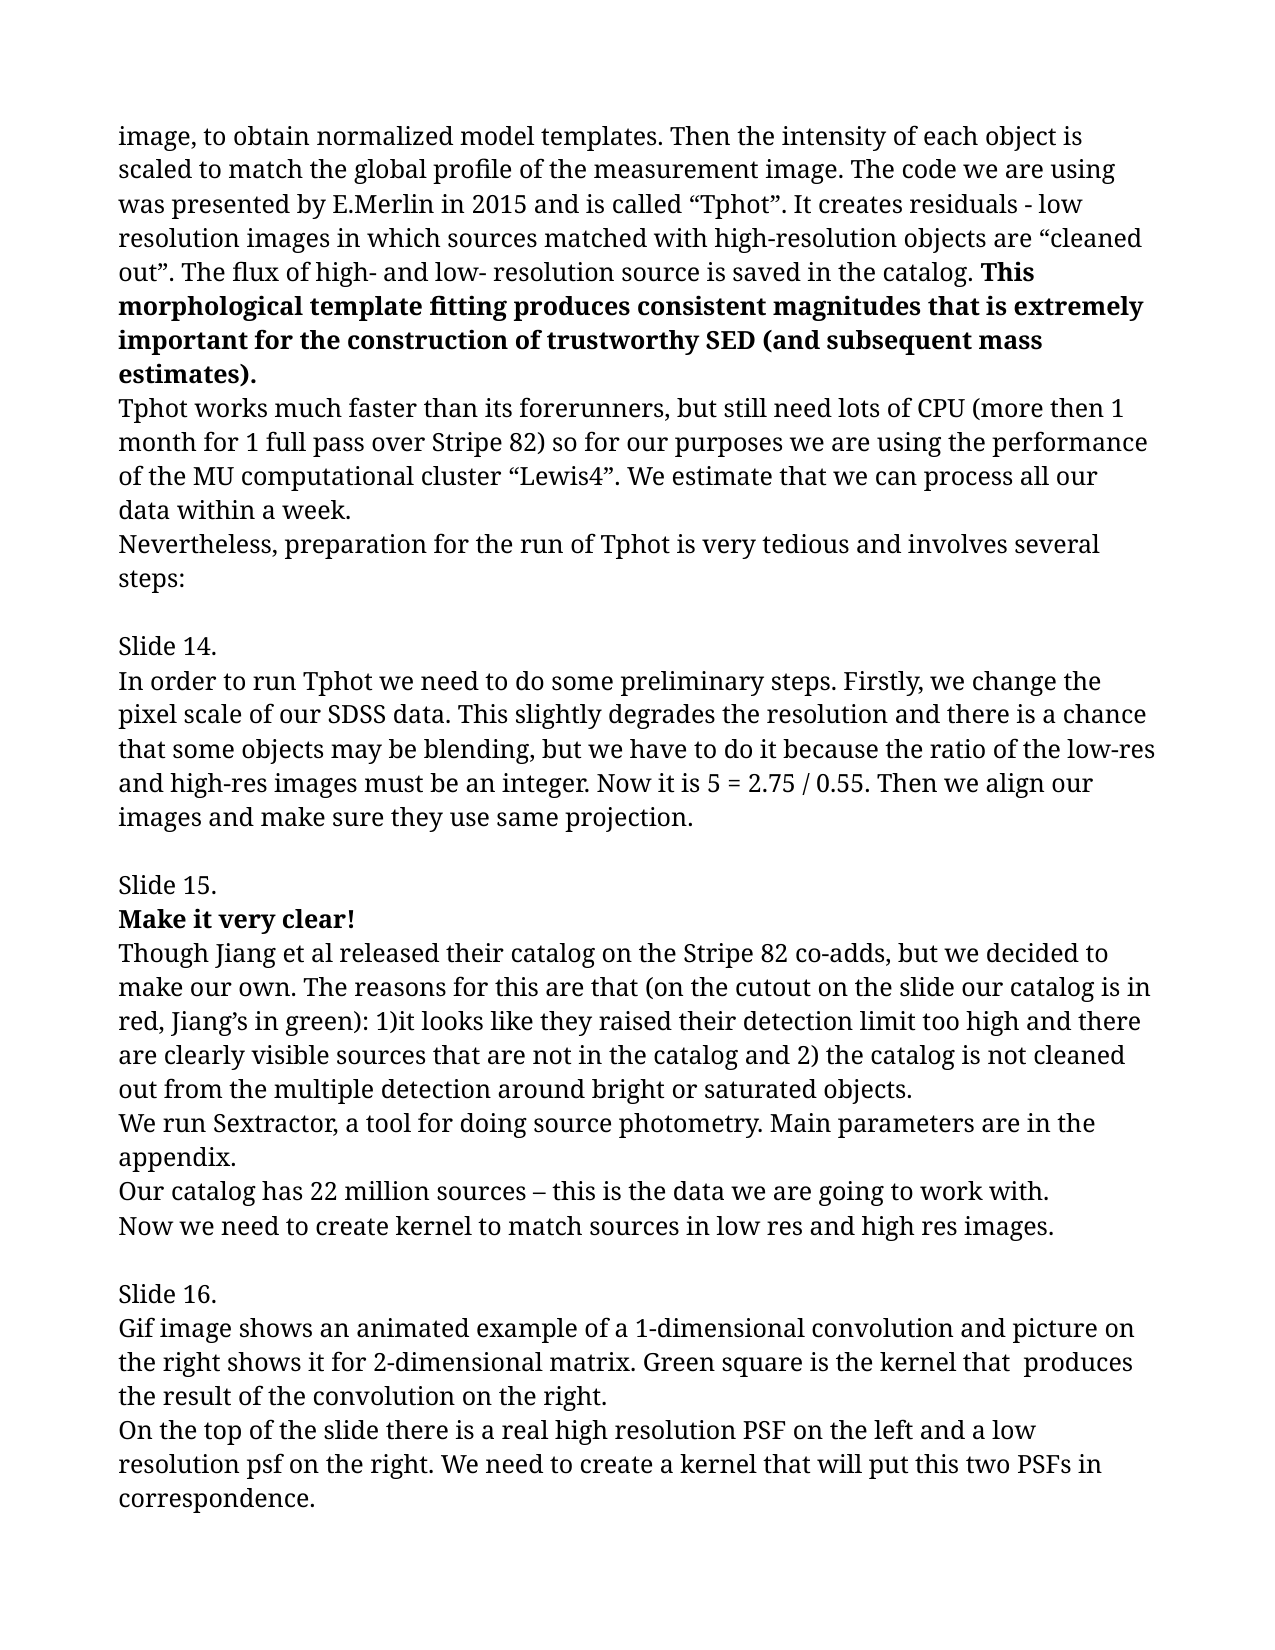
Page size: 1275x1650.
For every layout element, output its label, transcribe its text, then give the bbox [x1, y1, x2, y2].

text Now we need to create kernel to match sources in low res and high res images. [118, 1208, 1157, 1242]
text In order to run Tphot we need to do some preliminary steps. Firstly, we change the pixel scale of our SDSS data. This slightly degrades the resolution and there is a chance that some objects may be blending, but we have to do it because the ratio of the low-res and high-res images must be an integer. Now it is 5 = 2.75 / 0.55. Then we align our images and make sure they use same projection. [118, 663, 1157, 833]
text Slide 14. [118, 629, 1157, 663]
text On the top of the slide there is a real high resolution PSF on the left and a low resolution psf on the right. We need to create a kernel that will put this two PSFs in correspondence. [118, 1412, 1157, 1515]
text Though Jiang et al released their catalog on the Stripe 82 co-adds, but we decided to make our own. The reasons for this are that (on the cutout on the slide our catalog is in red, Jiang’s in green): 1)it looks like they raised their detection limit too high and there are clearly visible sources that are not in the catalog and 2) the catalog is not cleaned out from the multiple detection around bright or saturated objects. [118, 936, 1157, 1106]
text Tphot works much faster than its forerunners, but still need lots of CPU (more then 1 month for 1 full pass over Stripe 82) so for our purposes we are using the performance of the MU computational cluster “Lewis4”. We estimate that we can process all our data within a week. [118, 391, 1157, 527]
text Nevertheless, preparation for the run of Tphot is very tedious and involves several steps: [118, 527, 1157, 595]
text Make it very clear! [118, 902, 1157, 936]
text Our catalog has 22 million sources – this is the data we are going to work with. [118, 1174, 1157, 1208]
text image, to obtain normalized model templates. Then the intensity of each object is scaled to match the global profile of the measurement image. The code we are using was presented by E.Merlin in 2015 and is called “Tphot”. It creates residuals - low resolution images in which sources matched with high-resolution objects are “cleaned out”. The flux of high- and low- resolution source is saved in the catalog. This morphological template fitting produces consistent magnitudes that is extremely important for the construction of trustworthy SED (and subsequent mass estimates). [118, 118, 1157, 391]
text Slide 16. [118, 1276, 1157, 1310]
text Gif image shows an animated example of a 1-dimensional convolution and picture on the right shows it for 2-dimensional matrix. Green square is the kernel that produces the result of the convolution on the right. [118, 1310, 1157, 1412]
text Slide 15. [118, 867, 1157, 902]
text We run Sextractor, a tool for doing source photometry. Main parameters are in the appendix. [118, 1106, 1157, 1174]
